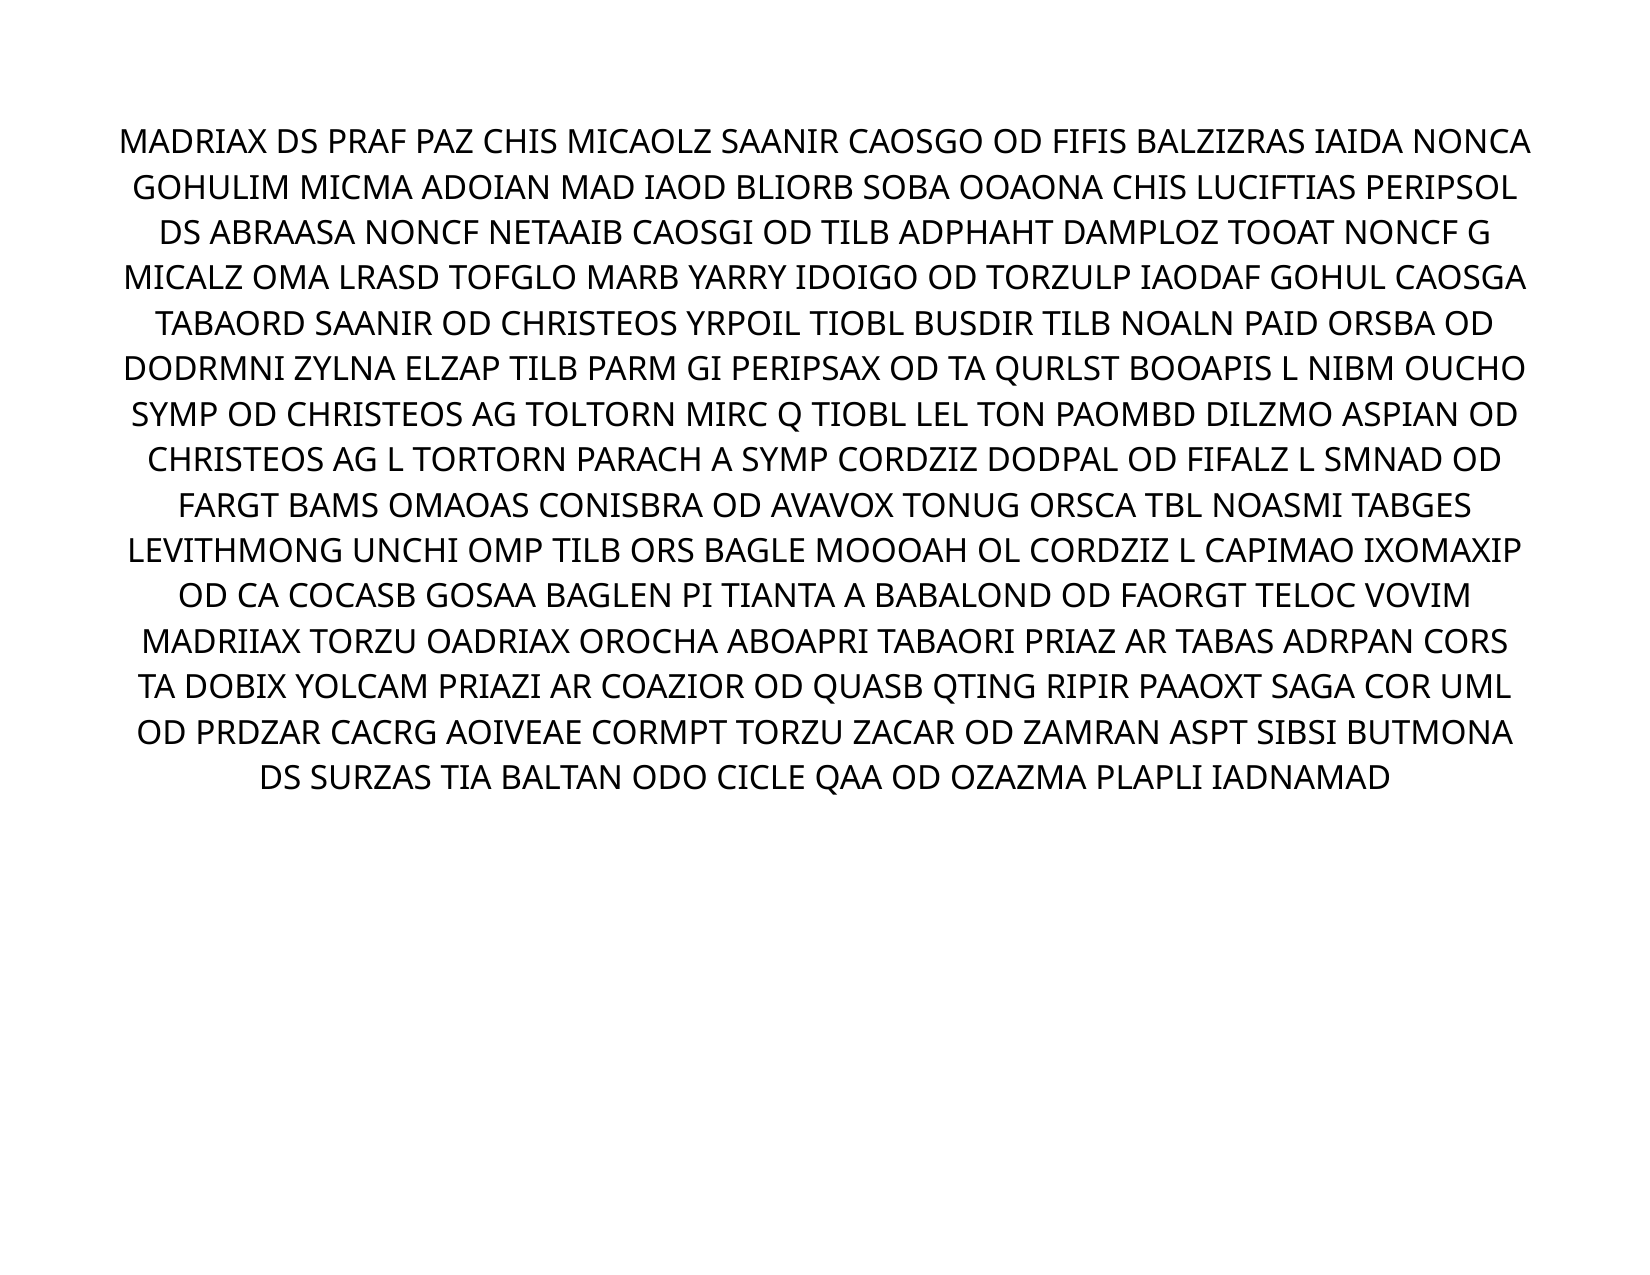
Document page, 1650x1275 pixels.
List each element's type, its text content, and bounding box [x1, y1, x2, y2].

text MADRIAX DS PRAF PAZ CHIS MICAOLZ SAANIR CAOSGO OD FIFIS BALZIZRAS IAIDA NONCA GOHULIM MICMA ADOIAN MAD IAOD BLIORB SOBA OOAONA CHIS LUCIFTIAS PERIPSOL DS ABRAASA NONCF NETAAIB CAOSGI OD TILB ADPHAHT DAMPLOZ TOOAT NONCF G MICALZ OMA LRASD TOFGLO MARB YARRY IDOIGO OD TORZULP IAODAF GOHUL CAOSGA TABAORD SAANIR OD CHRISTEOS YRPOIL TIOBL BUSDIR TILB NOALN PAID ORSBA OD DODRMNI ZYLNA ELZAP TILB PARM GI PERIPSAX OD TA QURLST BOOAPIS L NIBM OUCHO SYMP OD CHRISTEOS AG TOLTORN MIRC Q TIOBL LEL TON PAOMBD DILZMO ASPIAN OD CHRISTEOS AG L TORTORN PARACH A SYMP CORDZIZ DODPAL OD FIFALZ L SMNAD OD FARGT BAMS OMAOAS CONISBRA OD AVAVOX TONUG ORSCA TBL NOASMI TABGES LEVITHMONG UNCHI OMP TILB ORS BAGLE MOOOAH OL CORDZIZ L CAPIMAO IXOMAXIP OD CA COCASB GOSAA BAGLEN PI TIANTA A BABALOND OD FAORGT TELOC VOVIM MADRIIAX TORZU OADRIAX OROCHA ABOAPRI TABAORI PRIAZ AR TABAS ADRPAN CORS TA DOBIX YOLCAM PRIAZI AR COAZIOR OD QUASB QTING RIPIR PAAOXT SAGA COR UML OD PRDZAR CACRG AOIVEAE CORMPT TORZU ZACAR OD ZAMRAN ASPT SIBSI BUTMONA DS SURZAS TIA BALTAN ODO CICLE QAA OD OZAZMA PLAPLI IADNAMAD [118, 118, 1532, 799]
